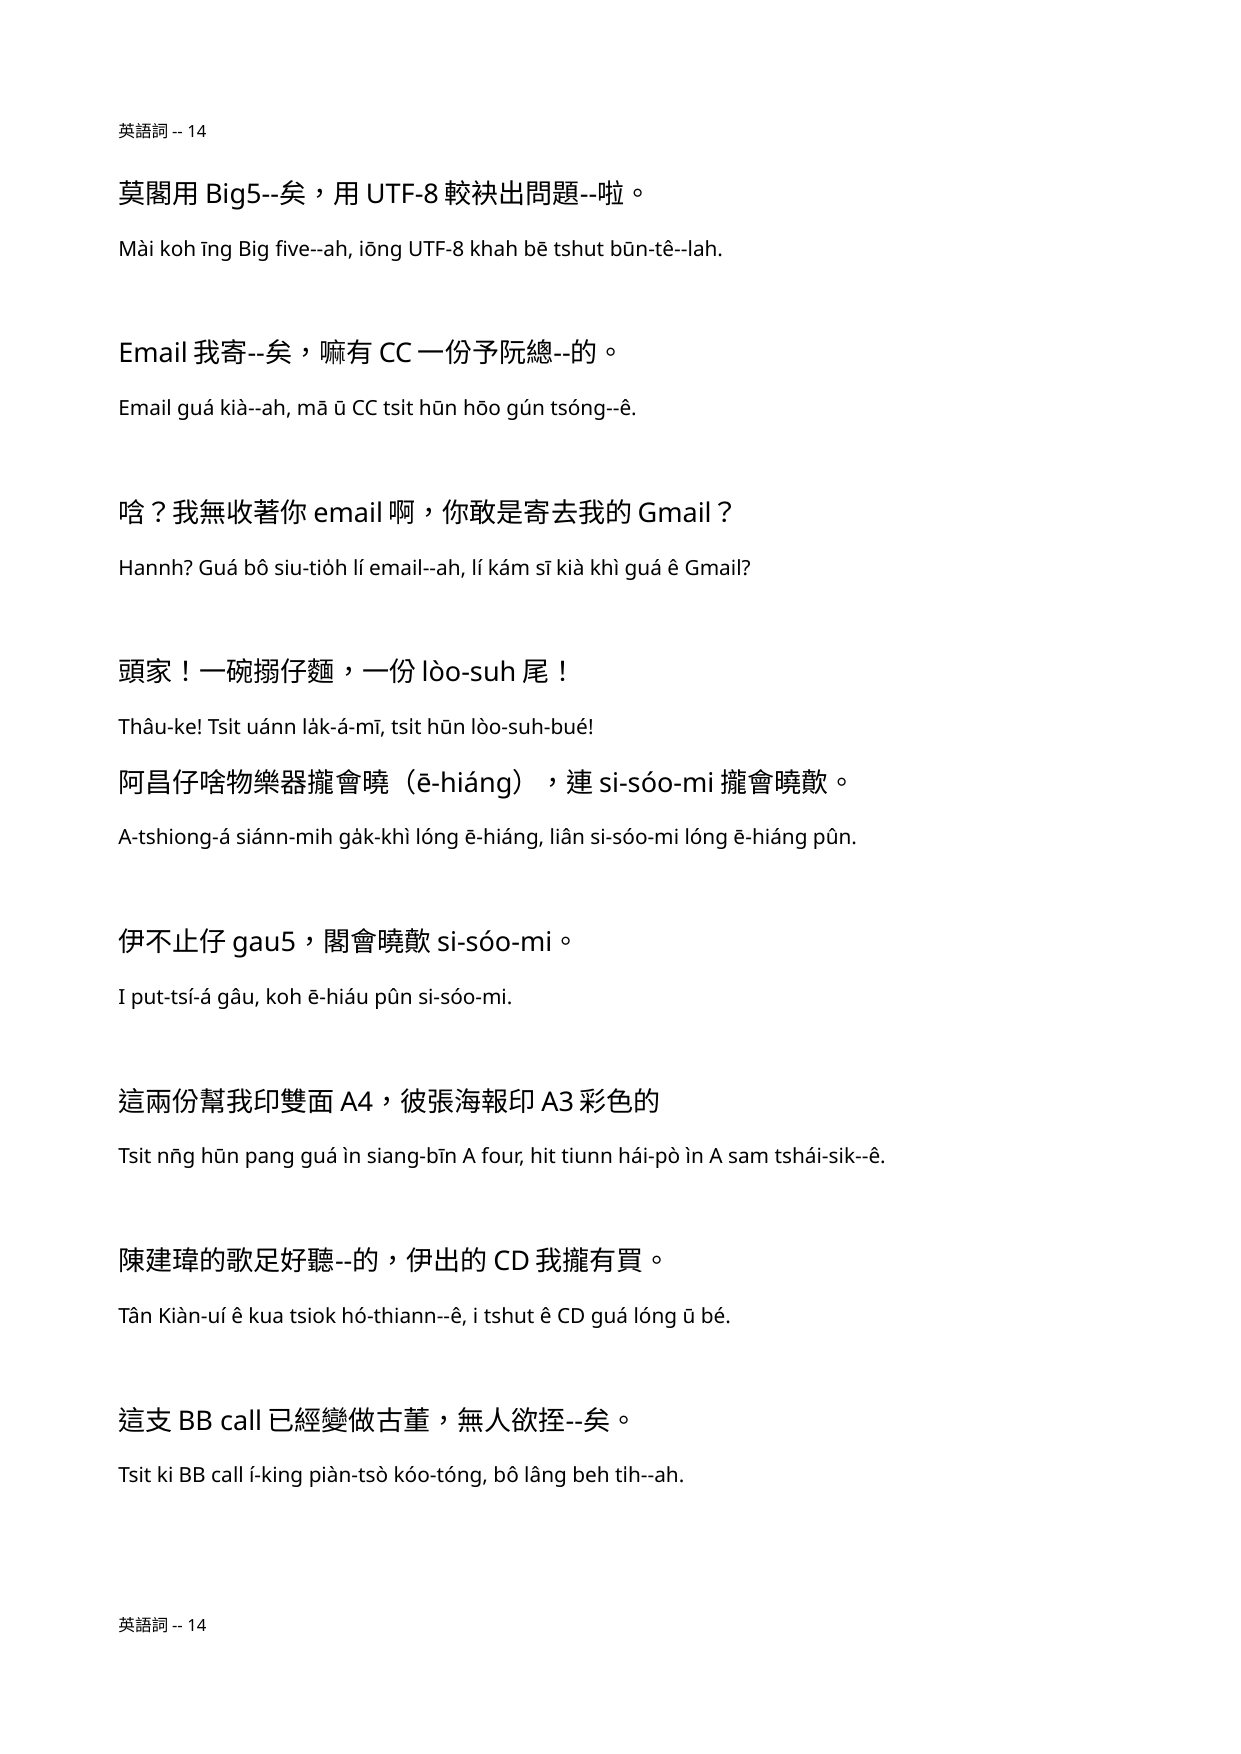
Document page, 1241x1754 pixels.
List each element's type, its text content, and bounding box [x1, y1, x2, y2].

text 阿昌仔啥物樂器攏會曉（ē-hiáng），連si-sóo-mi攏會曉歕。 [118, 761, 1122, 800]
text 伊不止仔gau5，閣會曉歕si-sóo-mi。 [118, 920, 1122, 959]
text I put-tsí-á gâu, koh ē-hiáu pûn si-sóo-mi. [118, 982, 1122, 1010]
text Hannh? Guá bô siu-tio̍h lí email--ah, lí kám sī kià khì guá ê Gmail? [118, 553, 1122, 581]
text Mài koh īng Big five--ah, iōng UTF-8 khah bē tshut būn-tê--lah. [118, 234, 1122, 262]
text Email我寄--矣，嘛有CC一份予阮總--的。 [118, 331, 1122, 371]
text Tsit ki BB call í-king piàn-tsò kóo-tóng, bô lâng beh ti̍h--ah. [118, 1460, 1122, 1489]
text 莫閣用Big5--矣，用UTF-8較袂出問題--啦。 [118, 172, 1122, 211]
text 陳建瑋的歌足好聽--的，伊出的CD我攏有買。 [118, 1239, 1122, 1278]
text Email guá kià--ah, mā ū CC tsi̍t hūn hōo gún tsóng--ê. [118, 393, 1122, 422]
text 唅？我無收著你email啊，你敢是寄去我的Gmail？ [118, 491, 1122, 530]
text Tân Kiàn-uí ê kua tsiok hó-thiann--ê, i tshut ê CD guá lóng ū bé. [118, 1301, 1122, 1329]
text 頭家！一碗搦仔麵，一份lòo-suh尾！ [118, 650, 1122, 690]
text A-tshiong-á siánn-mih ga̍k-khì lóng ē-hiáng, liân si-sóo-mi lóng ē-hiáng pûn. [118, 822, 1122, 851]
text 這兩份幫我印雙面A4，彼張海報印A3彩色的 [118, 1080, 1122, 1119]
text 這支BB call已經變做古董，無人欲挃--矣。 [118, 1399, 1122, 1438]
text Thâu-ke! Tsi̍t uánn la̍k-á-mī, tsi̍t hūn lòo-suh-bué! [118, 712, 1122, 741]
text Tsit nn̄g hūn pang guá ìn siang-bīn A four, hit tiunn hái-pò ìn A sam tshái-sik--ê. [118, 1141, 1122, 1170]
